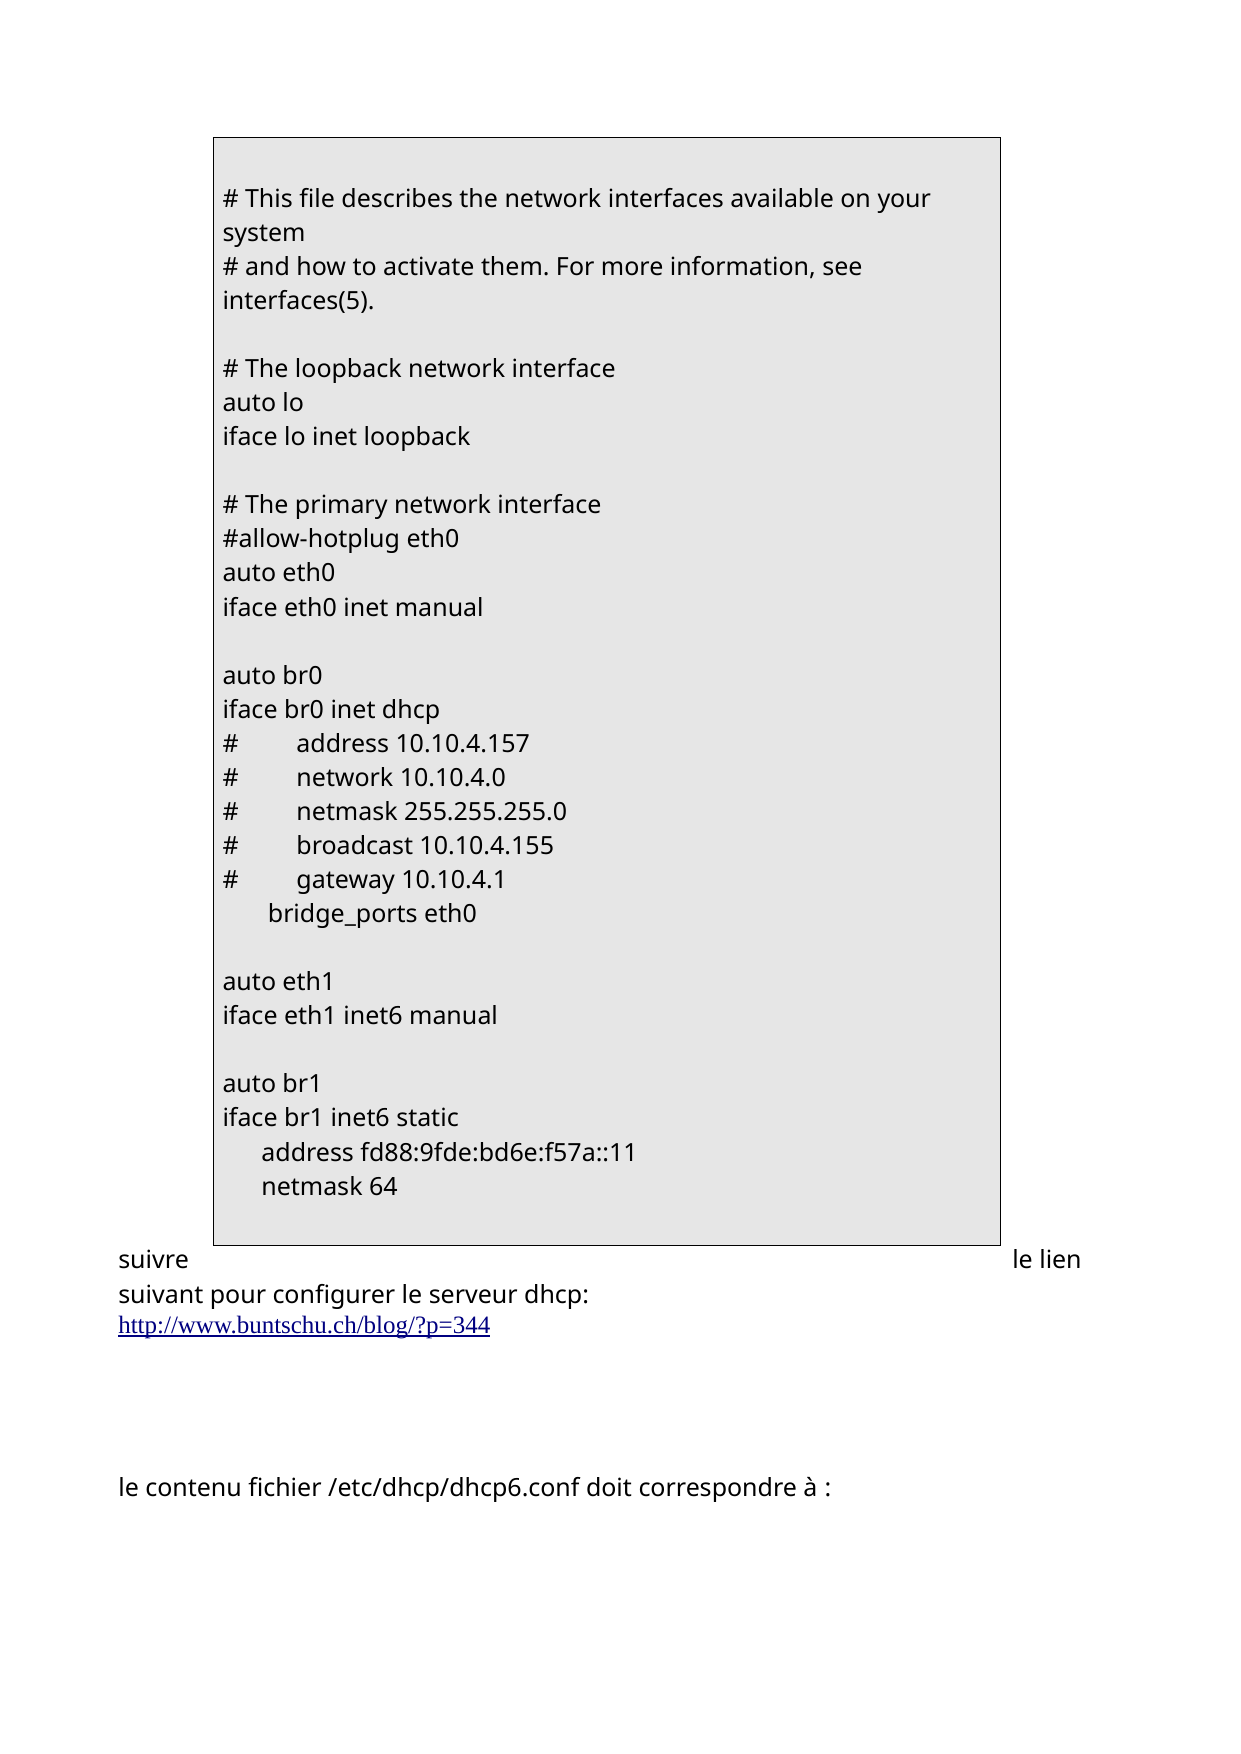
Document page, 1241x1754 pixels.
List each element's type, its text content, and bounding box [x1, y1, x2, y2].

text le contenu fichier /etc/dhcp/dhcp6.conf doit correspondre à : [118, 1470, 1122, 1538]
text # This file describes the network interfaces available on your system # and how to activate them. For more information, see interfaces(5). # The loopback network interface auto lo iface lo inet loopback # The primary network interface #allow-hotplug eth0 auto eth0 iface eth0 inet manual auto br0 iface br0 inet dhcp # address 10.10.4.157 # network 10.10.4.0 # netmask 255.255.255.0 # broadcast 10.10.4.155 # gateway 10.10.4.1 bridge_ports eth0 auto eth1 iface eth1 inet6 manual auto br1 iface br1 inet6 static address fd88:9fde:bd6e:f57a::11 netmask 64 [222, 146, 991, 1236]
text suivre le lien suivant pour configurer le serveur dhcp: http://www.buntschu.ch/blog/?p=344 [118, 1174, 1122, 1368]
